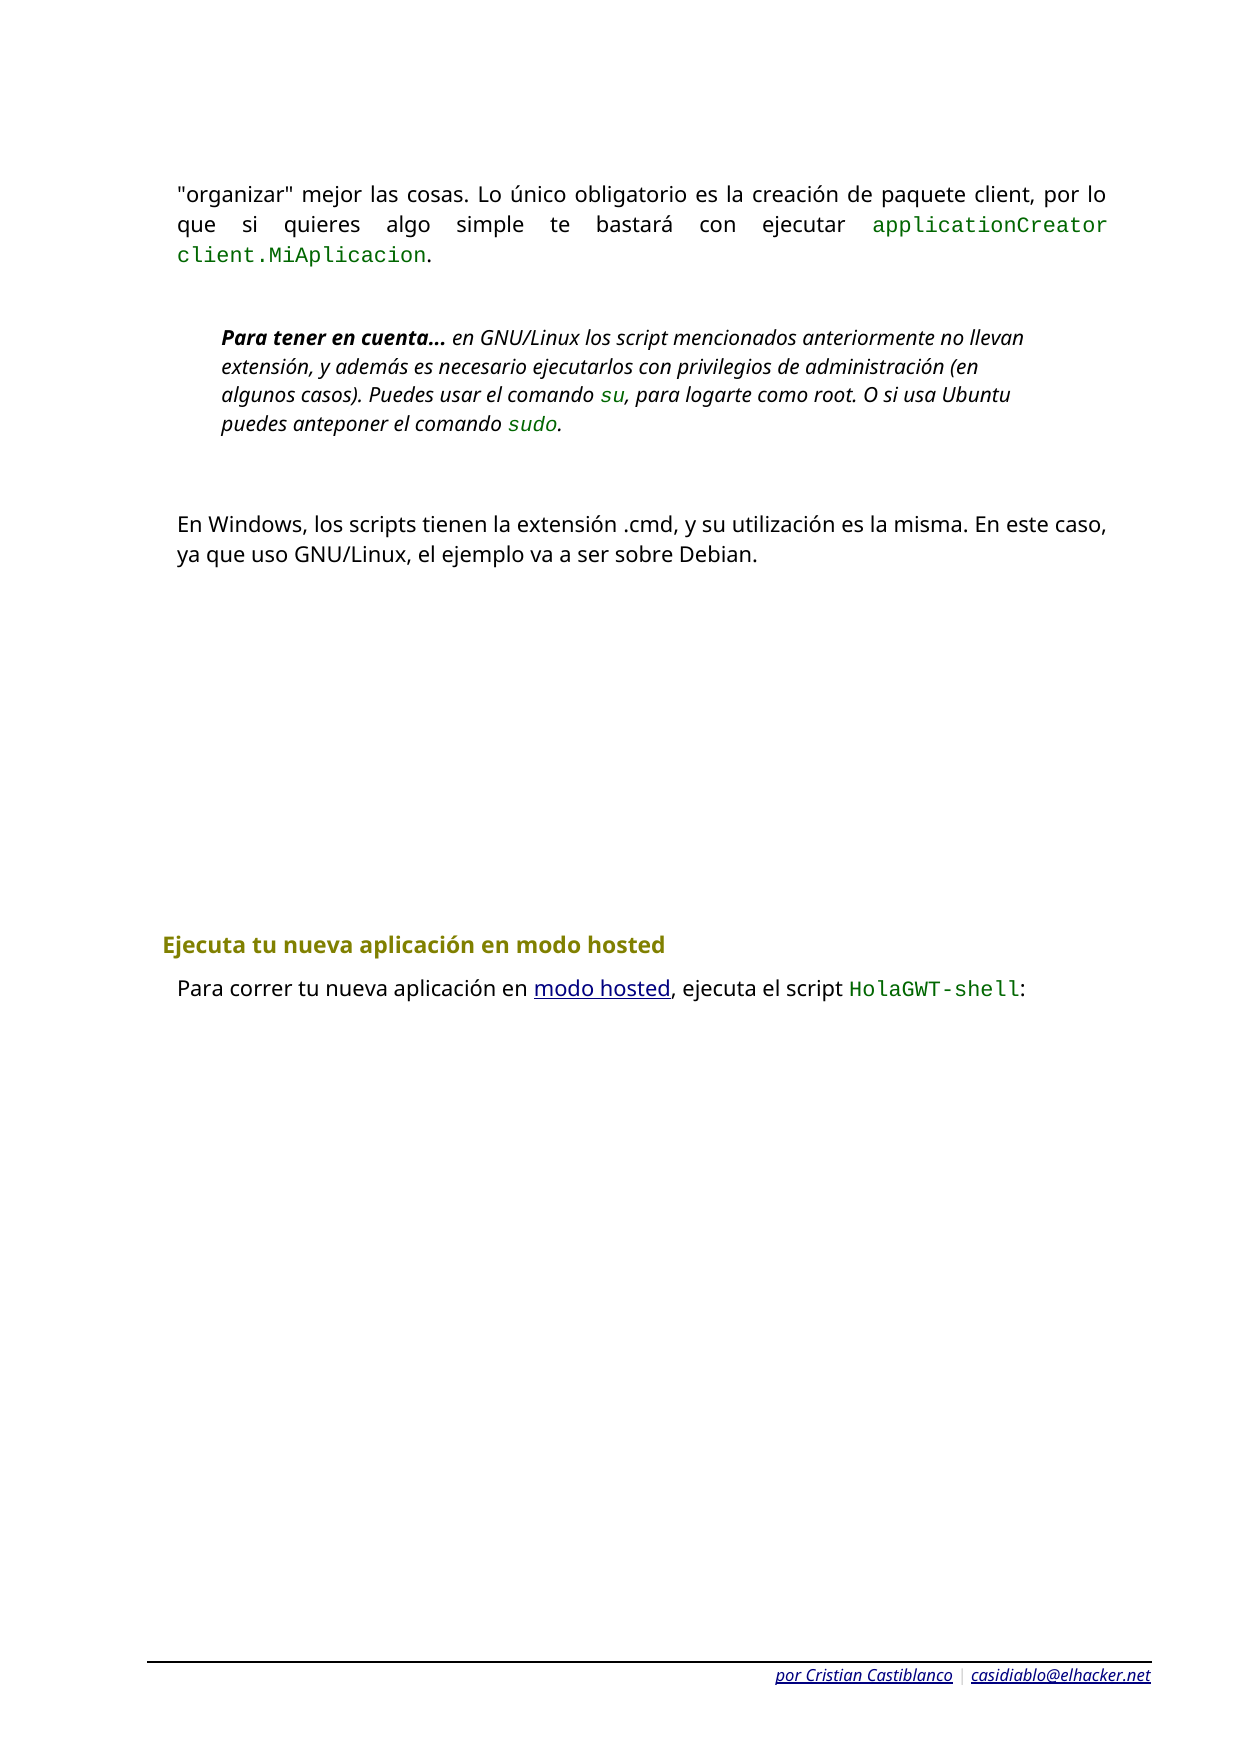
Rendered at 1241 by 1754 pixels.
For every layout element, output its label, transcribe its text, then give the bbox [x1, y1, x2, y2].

text Para tener en cuenta... en GNU/Linux los script mencionados anteriormente no llevan extensión, y además es necesario ejecutarlos con privilegios de administración (en algunos casos). Puedes usar el comando su, para logarte como root. O si usa Ubuntu puedes anteponer el comando sudo. [221, 323, 1049, 437]
text Para correr tu nueva aplicación en modo hosted, ejecuta el script HolaGWT-shell: [177, 973, 1108, 1003]
subtitle Ejecuta tu nueva aplicación en modo hosted [162, 929, 1108, 960]
text En Windows, los scripts tienen la extensión .cmd, y su utilización es la misma. En este caso, ya que uso GNU/Linux, el ejemplo va a ser sobre Debian. [177, 509, 1108, 569]
text "organizar" mejor las cosas. Lo único obligatorio es la creación de paquete client, por lo que si quieres algo simple te bastará con ejecutar applicationCreator client.MiAplicacion. [177, 179, 1108, 269]
